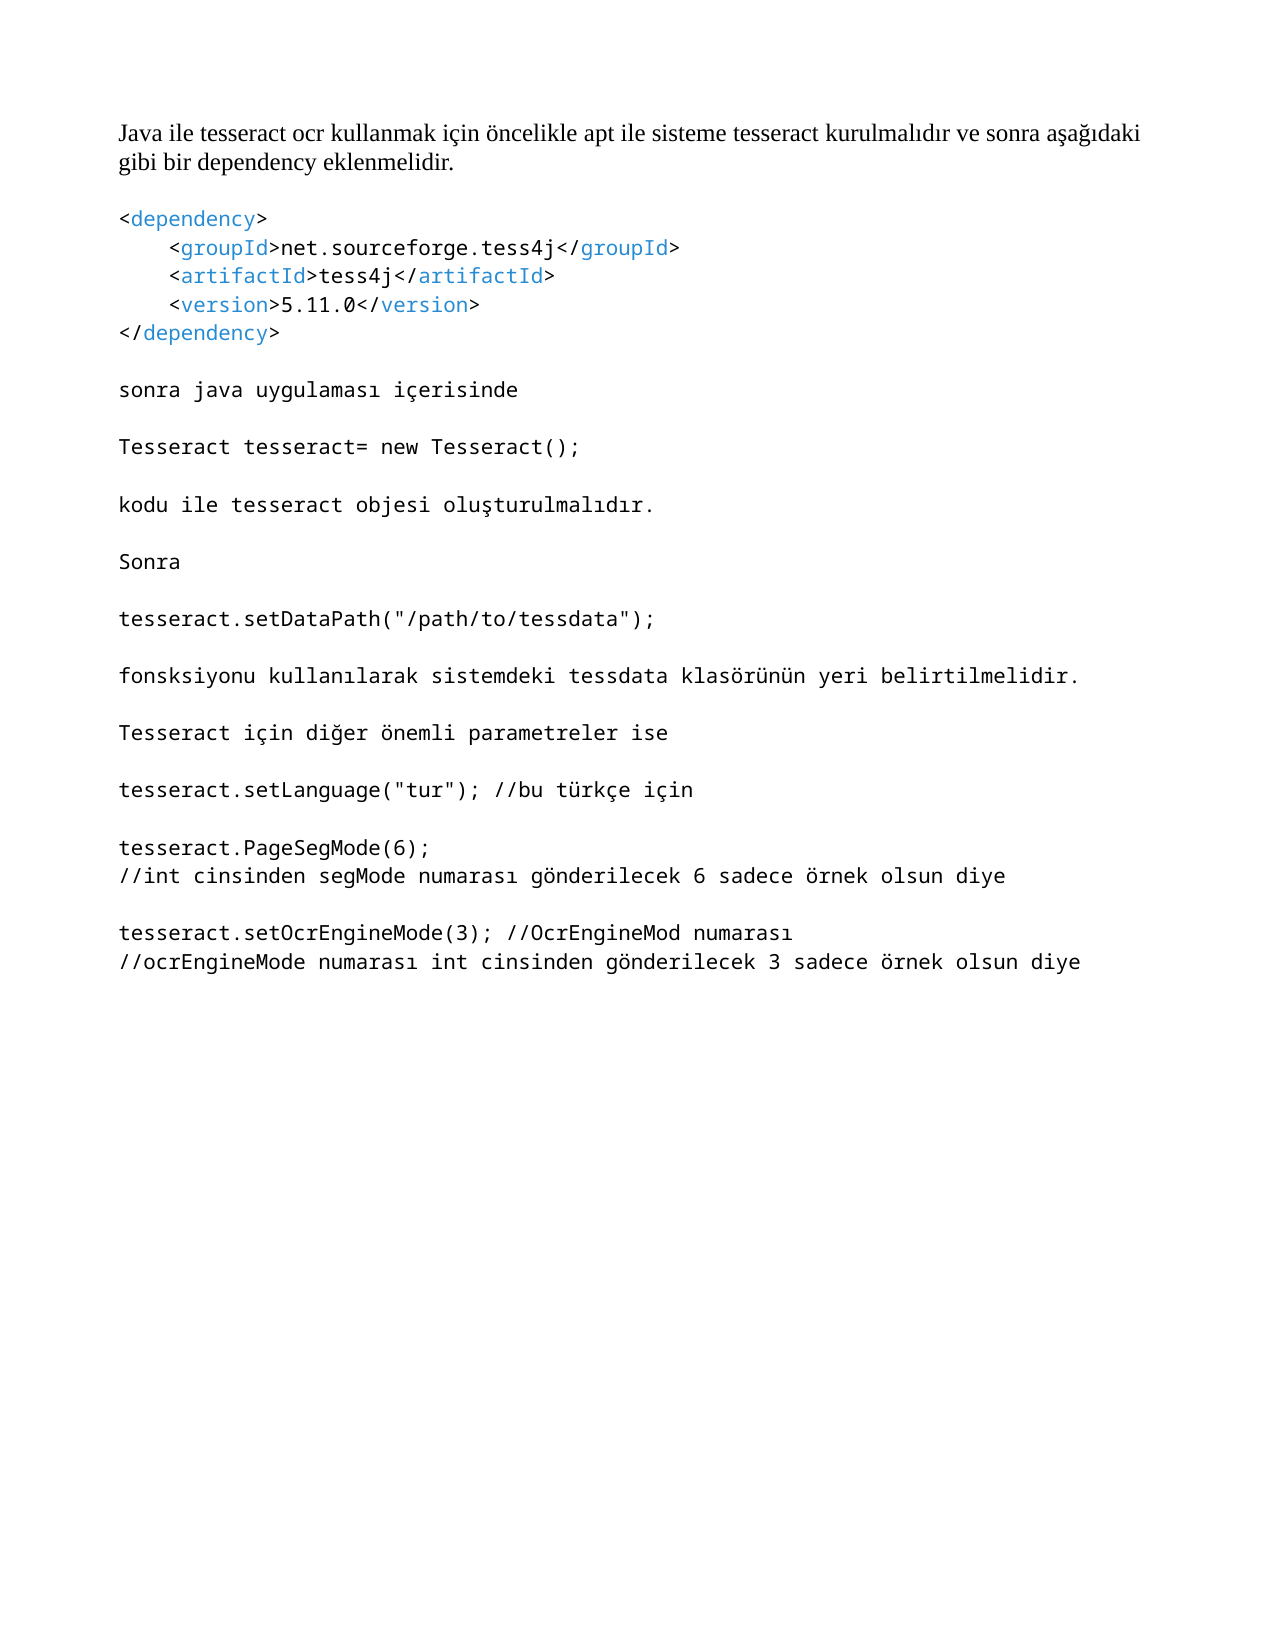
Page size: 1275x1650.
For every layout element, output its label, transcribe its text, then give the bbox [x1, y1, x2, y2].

text Sonra [118, 547, 1157, 575]
text <artifactId>tess4j</artifactId> [118, 261, 1157, 290]
text tesseract.setLanguage("tur"); //bu türkçe için [118, 776, 1157, 804]
text <version>5.11.0</version> [118, 290, 1157, 318]
text </dependency> [118, 318, 1157, 347]
text Tesseract için diğer önemli parametreler ise [118, 718, 1157, 747]
text tesseract.setOcrEngineMode(3); //OcrEngineMod numarası [118, 918, 1157, 947]
text tesseract.setDataPath("/path/to/tessdata"); [118, 604, 1157, 632]
text fonsksiyonu kullanılarak sistemdeki tessdata klasörünün yeri belirtilmelidir. [118, 661, 1157, 690]
text tesseract.PageSegMode(6); [118, 833, 1157, 861]
text <dependency> [118, 204, 1157, 233]
text Java ile tesseract ocr kullanmak için öncelikle apt ile sisteme tesseract kurulmalıdır ve sonra aşağıdaki gibi bir dependency eklenmelidir. [118, 118, 1157, 176]
text <groupId>net.sourceforge.tess4j</groupId> [118, 233, 1157, 261]
text kodu ile tesseract objesi oluşturulmalıdır. [118, 490, 1157, 518]
text //ocrEngineMode numarası int cinsinden gönderilecek 3 sadece örnek olsun diye [118, 947, 1157, 975]
text //int cinsinden segMode numarası gönderilecek 6 sadece örnek olsun diye [118, 861, 1157, 890]
text sonra java uygulaması içerisinde [118, 375, 1157, 404]
text Tesseract tesseract= new Tesseract(); [118, 432, 1157, 461]
